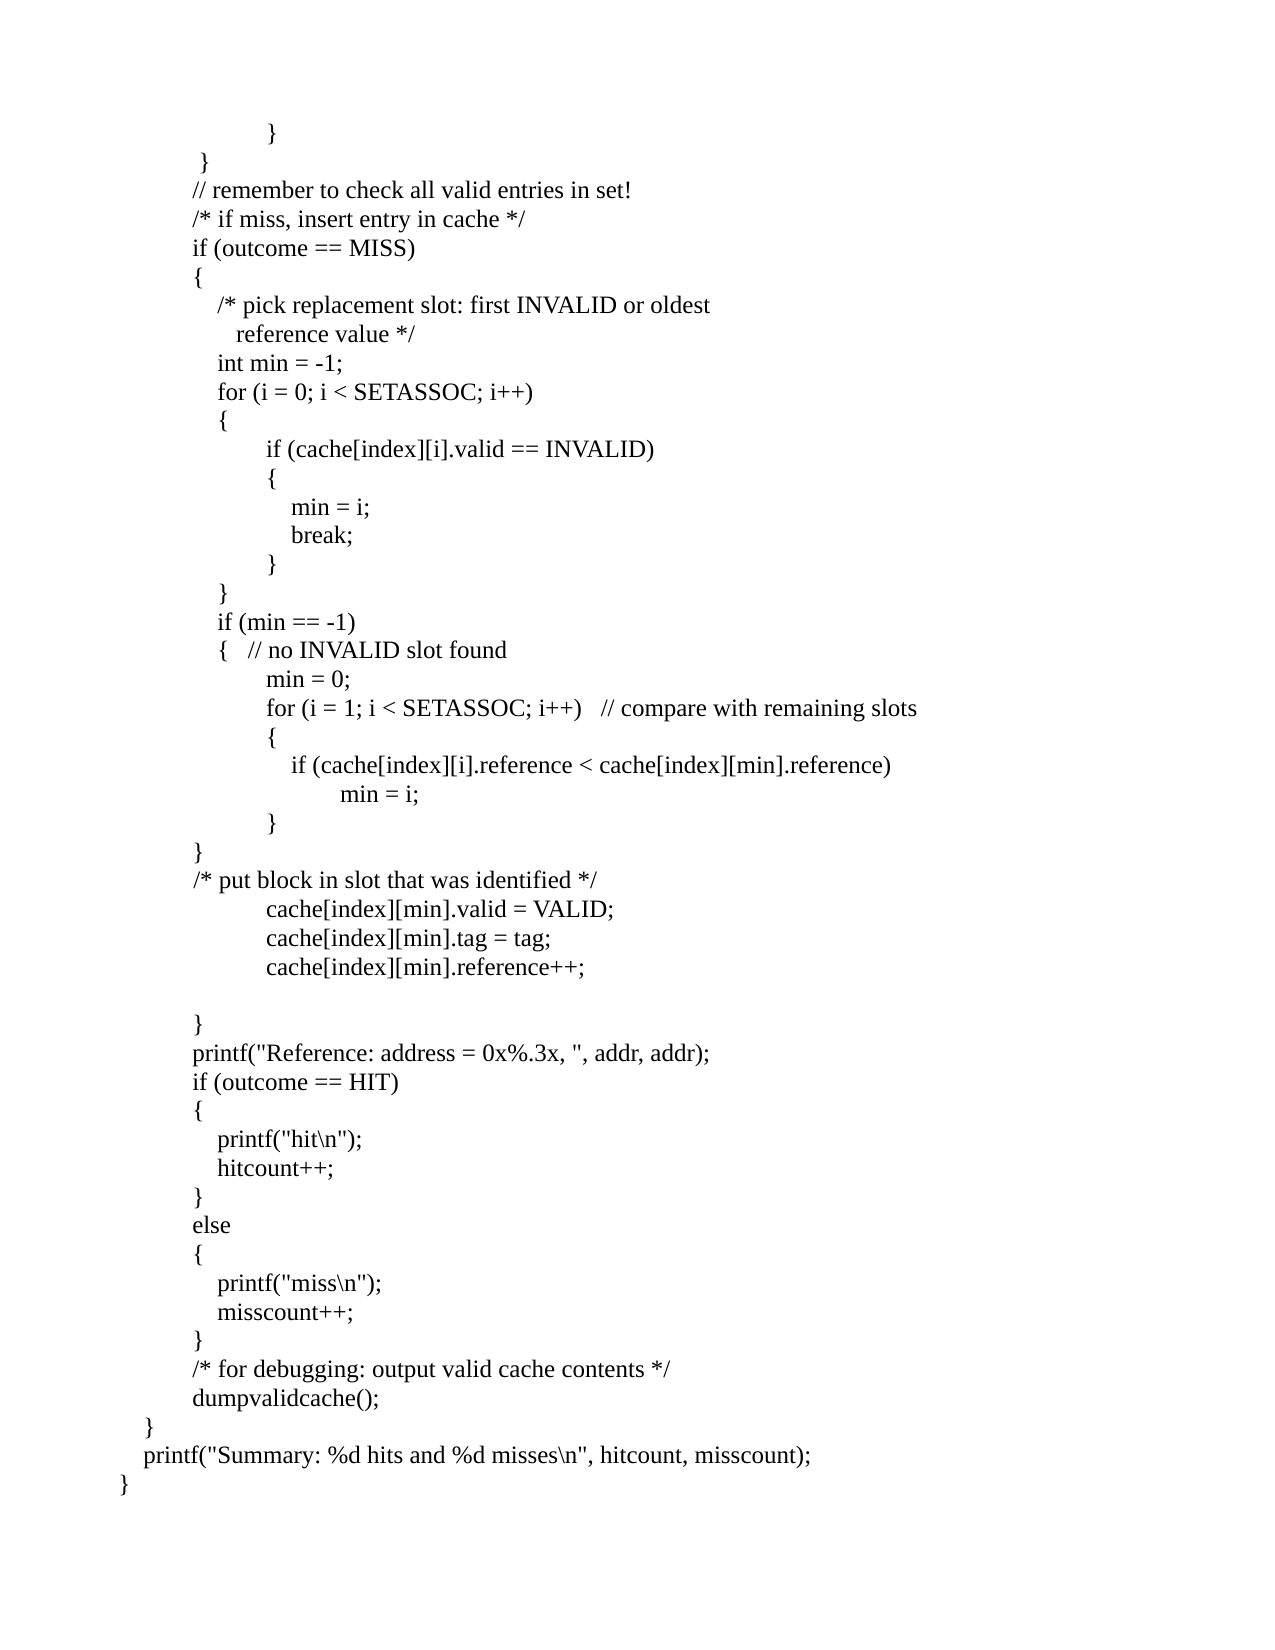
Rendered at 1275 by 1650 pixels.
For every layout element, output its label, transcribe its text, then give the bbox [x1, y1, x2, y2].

text } [118, 549, 1157, 578]
text if (cache[index][i].reference < cache[index][min].reference) [118, 751, 1157, 779]
text } [118, 1009, 1157, 1038]
text cache[index][min].valid = VALID; [118, 894, 1157, 923]
text /* for debugging: output valid cache contents */ [118, 1354, 1157, 1383]
text { [118, 1096, 1157, 1124]
text } [118, 147, 1157, 176]
text } [118, 578, 1157, 607]
text /* if miss, insert entry in cache */ [118, 204, 1157, 233]
text for (i = 0; i < SETASSOC; i++) [118, 377, 1157, 406]
text if (outcome == MISS) [118, 233, 1157, 262]
text int min = -1; [118, 348, 1157, 377]
text printf("Summary: %d hits and %d misses\n", hitcount, misscount); [118, 1441, 1157, 1469]
text } [118, 1469, 1157, 1527]
text break; [118, 521, 1157, 549]
text } [118, 808, 1157, 837]
text } [118, 837, 1157, 866]
text // remember to check all valid entries in set! [118, 176, 1157, 204]
text if (min == -1) [118, 607, 1157, 636]
text } [118, 1326, 1157, 1354]
text /* pick replacement slot: first INVALID or oldest [118, 291, 1157, 319]
text { // no INVALID slot found [118, 636, 1157, 664]
text printf("Reference: address = 0x%.3x, ", addr, addr); [118, 1038, 1157, 1067]
text } [118, 118, 1157, 147]
text printf("hit\n"); [118, 1124, 1157, 1153]
text min = 0; [118, 664, 1157, 693]
text reference value */ [118, 319, 1157, 348]
text else [118, 1211, 1157, 1239]
text misscount++; [118, 1297, 1157, 1326]
text { [118, 463, 1157, 492]
text dumpvalidcache(); [118, 1383, 1157, 1412]
text } [118, 1182, 1157, 1211]
text { [118, 1239, 1157, 1268]
text printf("miss\n"); [118, 1268, 1157, 1297]
text { [118, 722, 1157, 751]
text cache[index][min].reference++; [118, 952, 1157, 981]
text cache[index][min].tag = tag; [118, 923, 1157, 952]
text for (i = 1; i < SETASSOC; i++) // compare with remaining slots [118, 693, 1157, 722]
text { [118, 406, 1157, 434]
text if (outcome == HIT) [118, 1067, 1157, 1096]
text { [118, 262, 1157, 291]
text /* put block in slot that was identified */ [118, 866, 1157, 894]
text if (cache[index][i].valid == INVALID) [118, 434, 1157, 463]
text min = i; [118, 492, 1157, 521]
text hitcount++; [118, 1153, 1157, 1182]
text } [118, 1412, 1157, 1441]
text min = i; [118, 779, 1157, 808]
